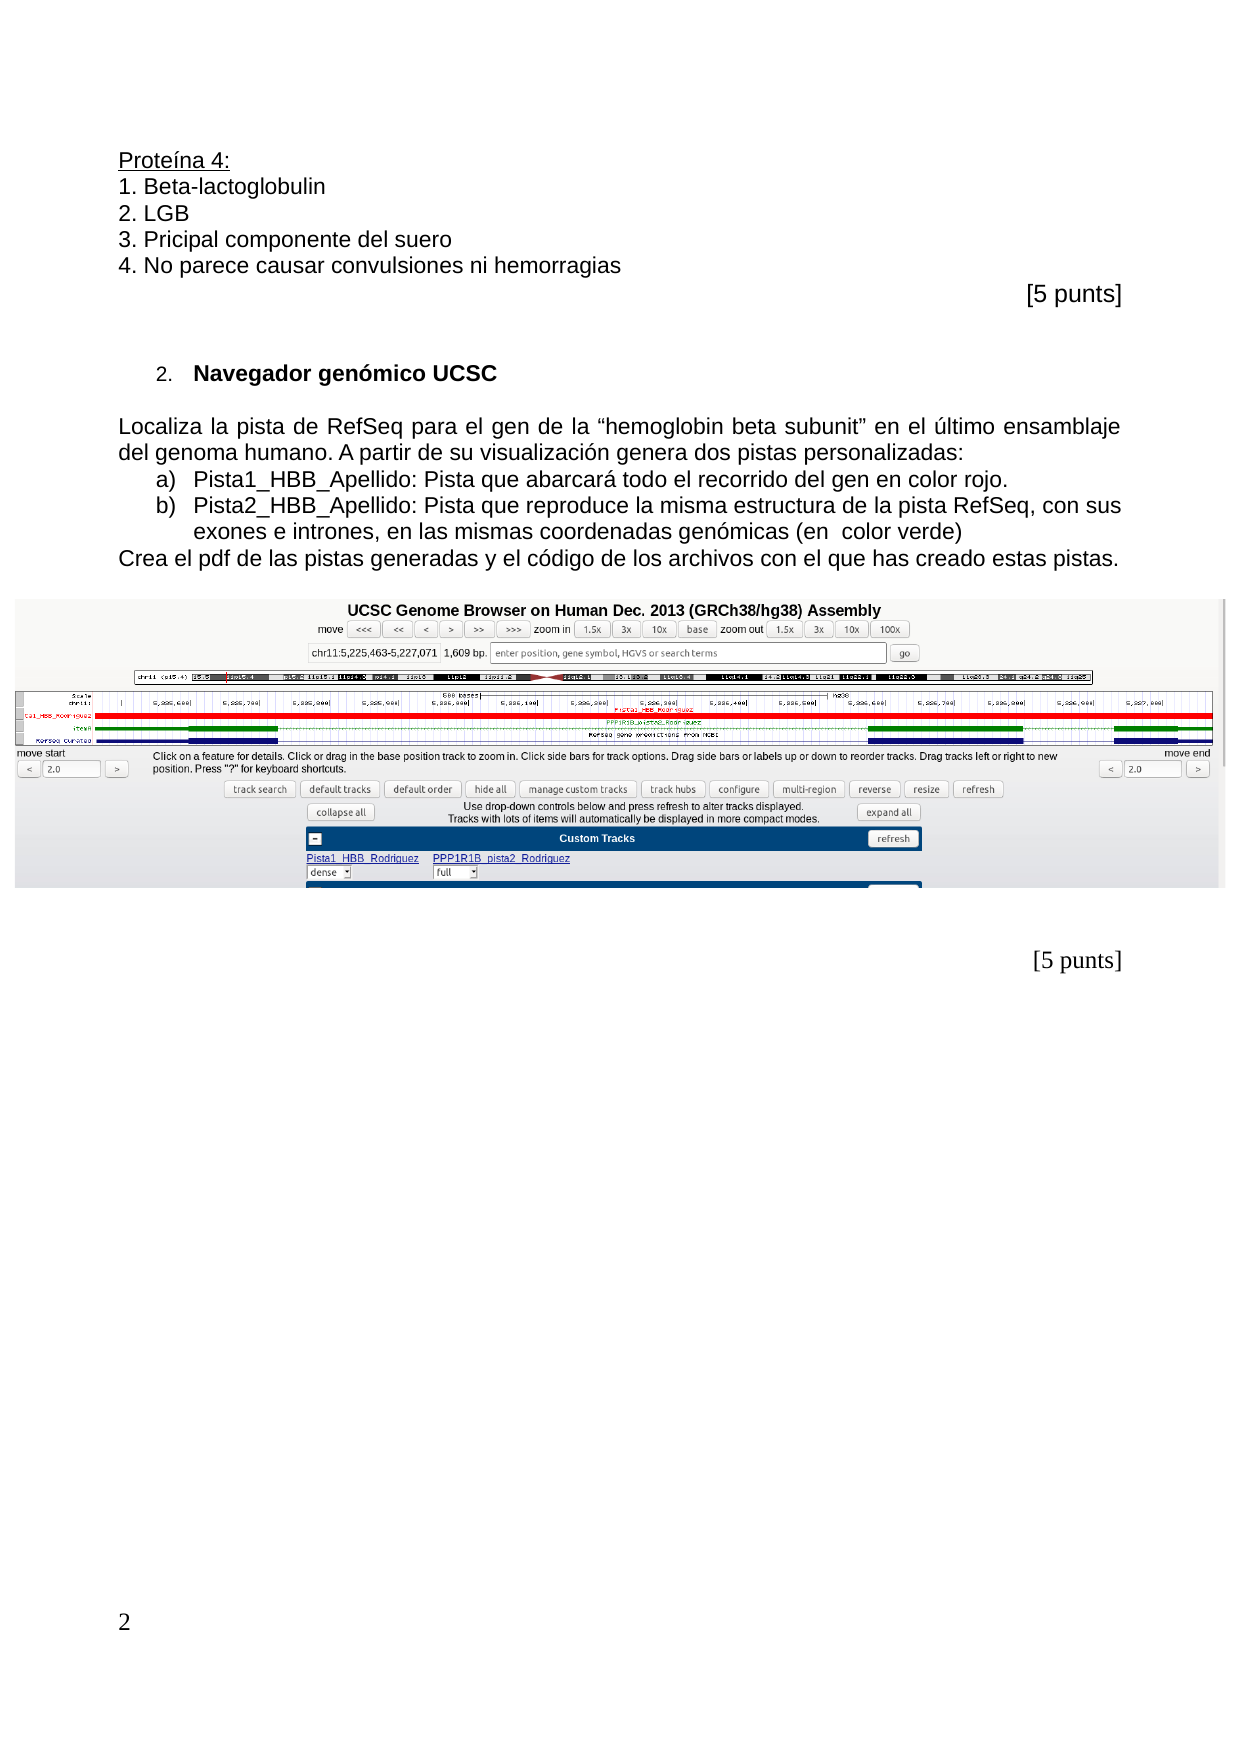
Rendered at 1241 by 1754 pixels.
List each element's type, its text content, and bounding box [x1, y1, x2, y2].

list Pista1_HBB_Apellido: Pista que abarcará todo el recorrido del gen en color rojo. [156, 466, 1122, 492]
text Proteína 4: [118, 147, 1122, 173]
text [5 punts] [118, 279, 1122, 307]
list Pista2_HBB_Apellido: Pista que reproduce la misma estructura de la pista RefSeq, con sus exones e intrones, en las mismas coordenadas genómicas (en color verde) [156, 492, 1122, 544]
text Localiza la pista de RefSeq para el gen de la “hemoglobin beta subunit” en el último ensamblaje del genoma humano. A partir de su visualización genera dos pistas personalizadas: [118, 413, 1122, 466]
text Crea el pdf de las pistas generadas y el código de los archivos con el que has creado estas pistas. [118, 544, 1122, 571]
picture [14, 599, 1226, 888]
text 1. Beta-lactoglobulin [118, 173, 1122, 199]
list Navegador genómico UCSC [156, 360, 1122, 386]
text [5 punts] [118, 945, 1122, 974]
text 3. Pricipal componente del suero [118, 226, 1122, 252]
text 4. No parece causar convulsiones ni hemorragias [118, 252, 1122, 279]
text 2. LGB [118, 199, 1122, 226]
